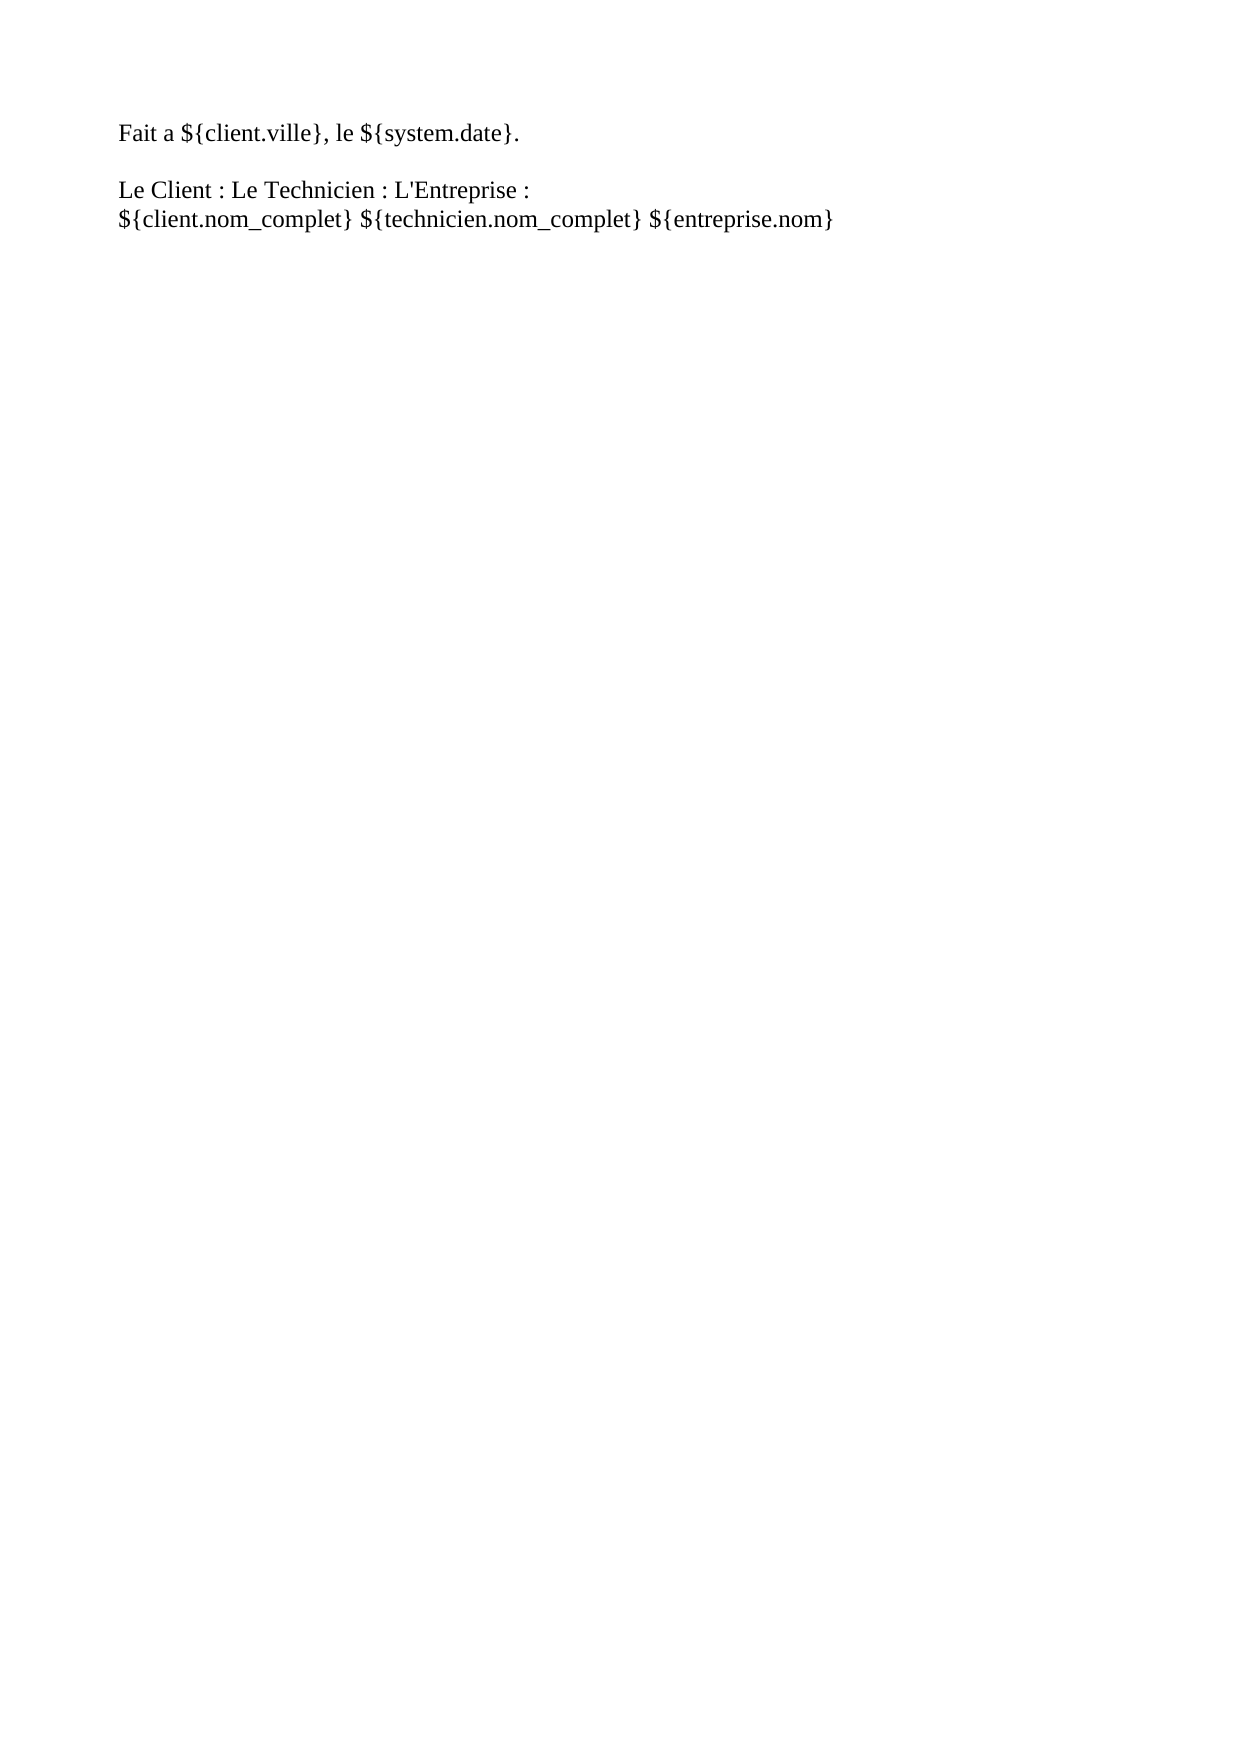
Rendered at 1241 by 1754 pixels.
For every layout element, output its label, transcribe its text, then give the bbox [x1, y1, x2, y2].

text Le Client : Le Technicien : L'Entreprise : [118, 176, 1122, 204]
text ${client.nom_complet} ${technicien.nom_complet} ${entreprise.nom} [118, 204, 1122, 233]
text Fait a ${client.ville}, le ${system.date}. [118, 118, 1122, 147]
